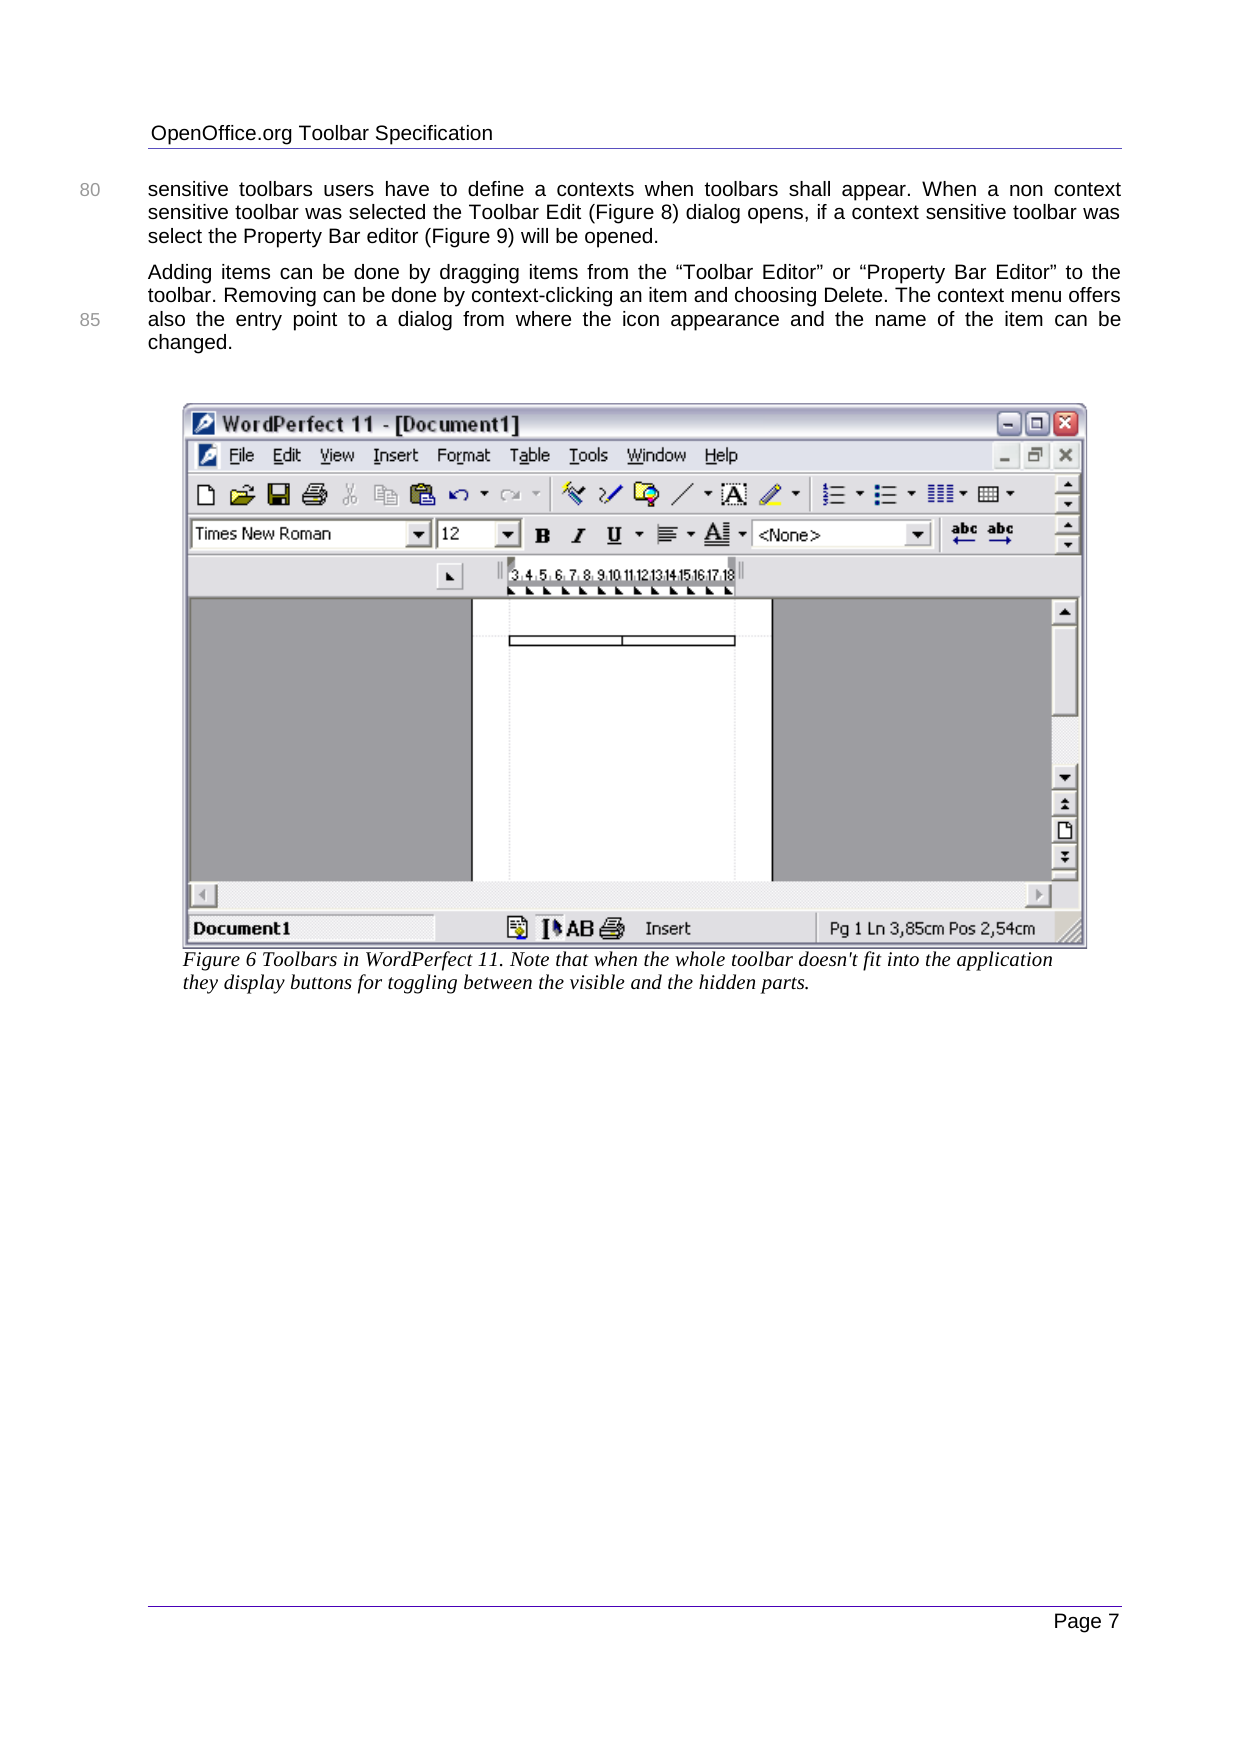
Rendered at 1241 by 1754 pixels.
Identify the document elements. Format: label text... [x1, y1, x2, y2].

text sensitive toolbars users have to define a contexts when toolbars shall appear. When a non context sensitive toolbar was selected the Toolbar Edit (Figure 8) dialog opens, if a context sensitive toolbar was select the Property Bar editor (Figure 9) will be opened. [148, 177, 1122, 248]
picture [182, 403, 1088, 949]
text Adding items can be done by dragging items from the “Toolbar Editor” or “Property Bar Editor” to the toolbar. Removing can be done by context-clicking an item and choosing Delete. The context menu offers also the entry point to a dialog from where the icon appearance and the name of the item can be changed. [148, 260, 1122, 354]
text Figure 6 Toolbars in WordPerfect 11. Note that when the whole toolbar doesn't fit into the application they display buttons for toggling between the visible and the hidden parts. [183, 949, 1087, 994]
